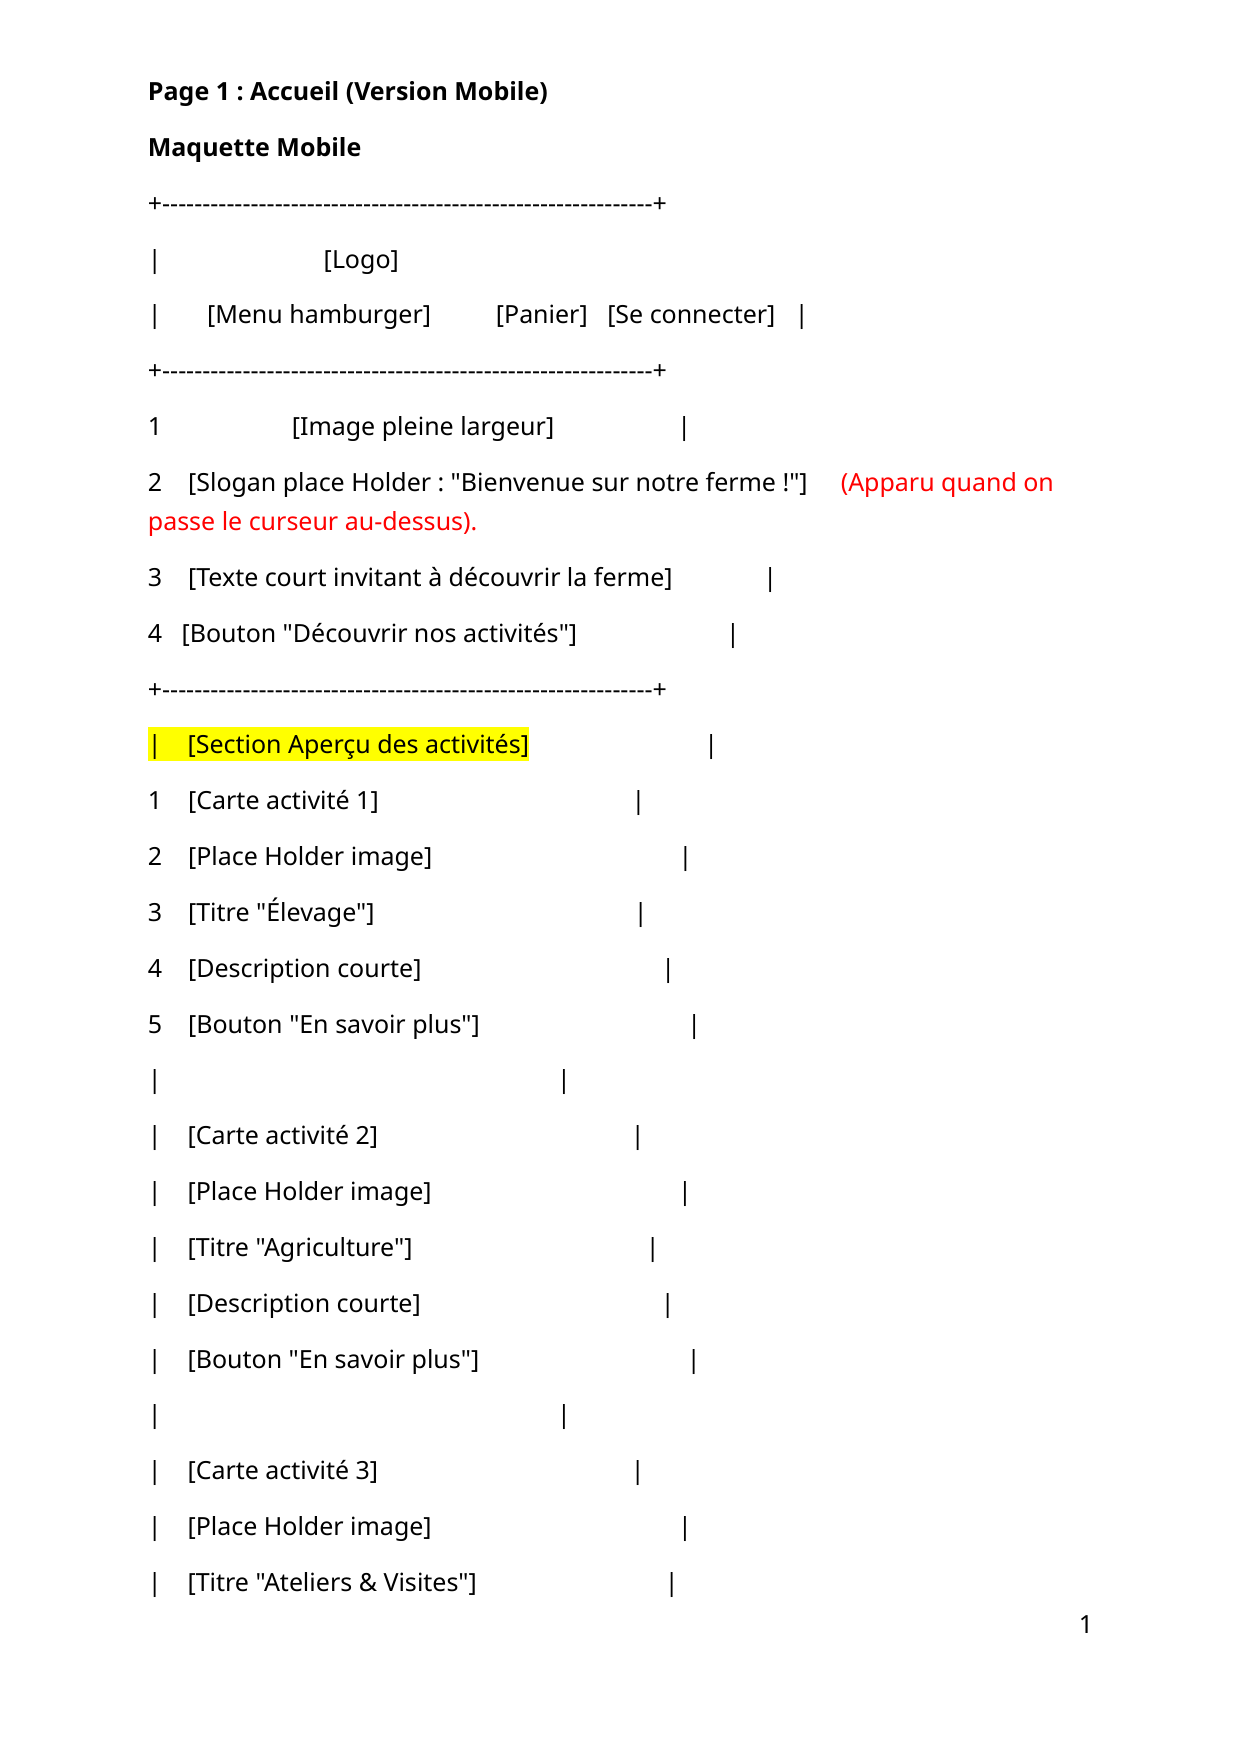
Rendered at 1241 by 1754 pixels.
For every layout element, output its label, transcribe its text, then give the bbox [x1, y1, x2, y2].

text 5 [Bouton "En savoir plus"] | [148, 1006, 1093, 1040]
text | [Titre "Agriculture"] | [148, 1229, 1093, 1264]
text | [Description courte] | [148, 1285, 1093, 1319]
text 3 [Titre "Élevage"] | [148, 894, 1093, 929]
text | [Place Holder image] | [148, 1174, 1093, 1208]
text | [Logo] [148, 241, 1093, 275]
text | | [148, 1062, 1093, 1096]
text 4 [Bouton "Découvrir nos activités"] | [148, 615, 1093, 649]
text | [Section Aperçu des activités] | [148, 727, 1093, 761]
text 2 [Slogan place Holder : "Bienvenue sur notre ferme !"] (Apparu quand on passe le curseur au-dessus). [148, 464, 1093, 538]
text | [Place Holder image] | [148, 1509, 1093, 1543]
text | | [148, 1397, 1093, 1431]
text +-------------------------------------------------------------+ [148, 671, 1093, 705]
text 1 [Image pleine largeur] | [148, 409, 1093, 443]
text 4 [Description courte] | [148, 950, 1093, 984]
text Page 1 : Accueil (Version Mobile) [148, 74, 1093, 108]
text | [Carte activité 2] | [148, 1118, 1093, 1152]
text | [Titre "Ateliers & Visites"] | [148, 1564, 1093, 1599]
text Maquette Mobile [148, 129, 1093, 164]
text +-------------------------------------------------------------+ [148, 353, 1093, 387]
text 2 [Place Holder image] | [148, 839, 1093, 873]
text | [Menu hamburger] [Panier] [Se connecter] | [148, 297, 1093, 331]
text 3 [Texte court invitant à découvrir la ferme] | [148, 559, 1093, 594]
text 1 [Carte activité 1] | [148, 783, 1093, 817]
text +-------------------------------------------------------------+ [148, 185, 1093, 219]
text | [Bouton "En savoir plus"] | [148, 1341, 1093, 1375]
text | [Carte activité 3] | [148, 1453, 1093, 1487]
